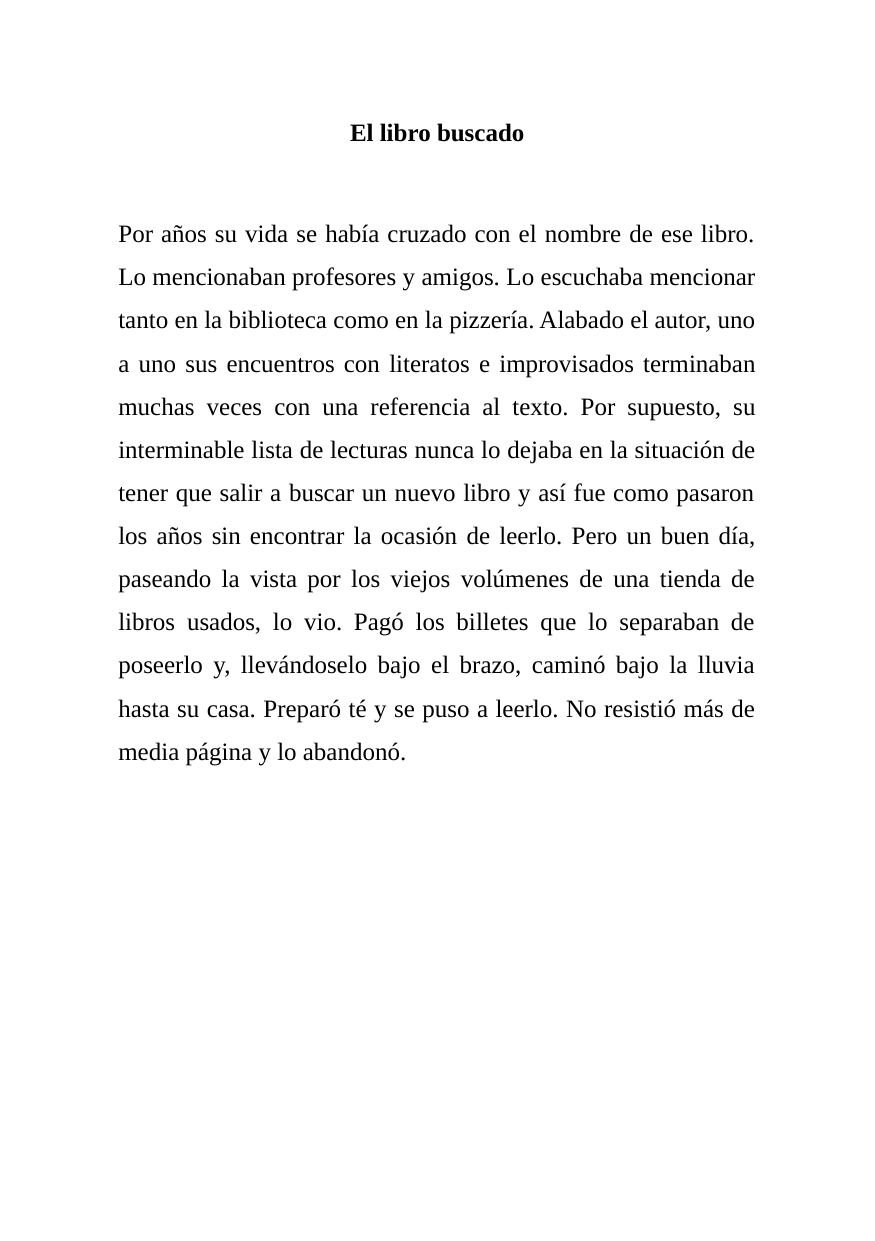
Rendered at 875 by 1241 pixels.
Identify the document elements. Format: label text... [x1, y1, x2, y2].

text Por años su vida se había cruzado con el nombre de ese libro. Lo mencionaban profesores y amigos. Lo escuchaba mencionar tanto en la biblioteca como en la pizzería. Alabado el autor, uno a uno sus encuentros con literatos e improvisados terminaban muchas veces con una referencia al texto. Por supuesto, su interminable lista de lecturas nunca lo dejaba en la situación de tener que salir a buscar un nuevo libro y así fue como pasaron los años sin encontrar la ocasión de leerlo. Pero un buen día, paseando la vista por los viejos volúmenes de una tienda de libros usados, lo vio. Pagó los billetes que lo separaban de poseerlo y, llevándoselo bajo el brazo, caminó bajo la lluvia hasta su casa. Preparó té y se puso a leerlo. No resistió más de media página y lo abandonó. [118, 219, 756, 766]
text El libro buscado [118, 118, 756, 147]
